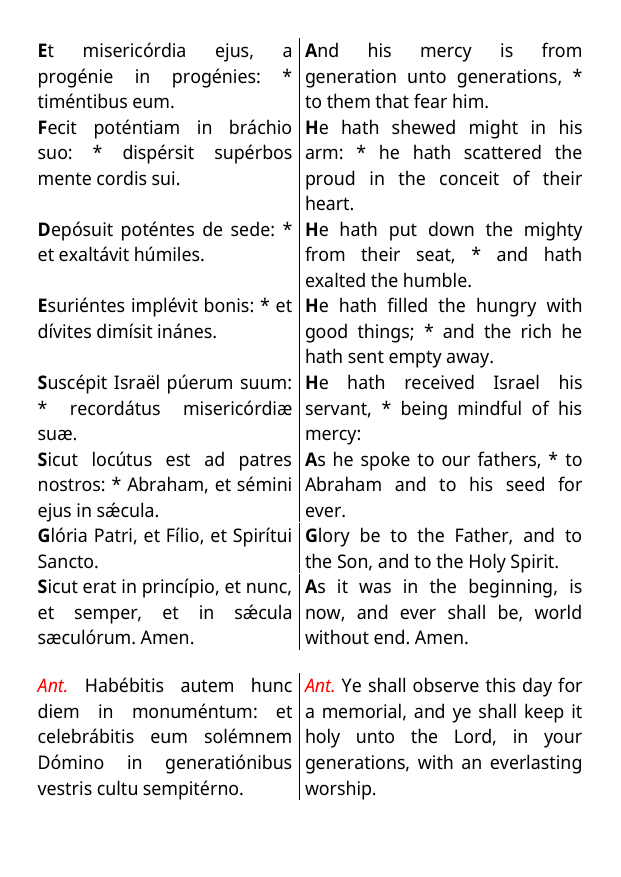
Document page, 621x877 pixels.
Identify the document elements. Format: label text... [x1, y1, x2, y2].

table_cell He hath received Israel his servant, * being mindful of his mercy: [300, 369, 583, 446]
table_header Ant. Habébitis autem hunc diem in monuméntum: et celebrábitis eum solémnem Dómino in generatiónibus vestris cultu sempitérno. [38, 673, 299, 800]
table_cell Sicut erat in princípio, et nunc, et semper, et in sǽcula sæculórum. Amen. [38, 574, 299, 650]
table_cell As he spoke to our fathers, * to Abraham and to his seed for ever. [300, 446, 583, 522]
table_cell As it was in the beginning, is now, and ever shall be, world without end. Amen. [300, 574, 583, 650]
table_header Glory be to the Father, and to the Son, and to the Holy Spirit. [300, 523, 583, 573]
table_cell He hath shewed might in his arm: * he hath scattered the proud in the conceit of their heart. [300, 114, 583, 216]
table_cell And his mercy is from generation unto generations, * to them that fear him. [300, 38, 583, 114]
table_cell He hath put down the mighty from their seat, * and hath exalted the humble. [300, 216, 583, 293]
table_cell Suscépit Israël púerum suum: * recordátus misericórdiæ suæ. [38, 369, 299, 446]
table_cell He hath filled the hungry with good things; * and the rich he hath sent empty away. [300, 293, 583, 369]
table_cell Sicut locútus est ad patres nostros: * Abraham, et sémini ejus in sǽcula. [38, 446, 299, 522]
table_cell Et misericórdia ejus, a progénie in progénies: * timéntibus eum. [38, 38, 299, 114]
table_header Glória Patri, et Fílio, et Spirítui Sancto. [38, 523, 299, 573]
table_cell Fecit poténtiam in bráchio suo: * dispérsit supérbos mente cordis sui. [38, 114, 299, 216]
table_cell Esuriéntes implévit bonis: * et dívites dimísit inánes. [38, 293, 299, 369]
table_header Ant. Ye shall observe this day for a memorial, and ye shall keep it holy unto the Lord, in your generations, with an everlasting worship. [300, 673, 583, 800]
table_cell Depósuit poténtes de sede: * et exaltávit húmiles. [38, 216, 299, 293]
